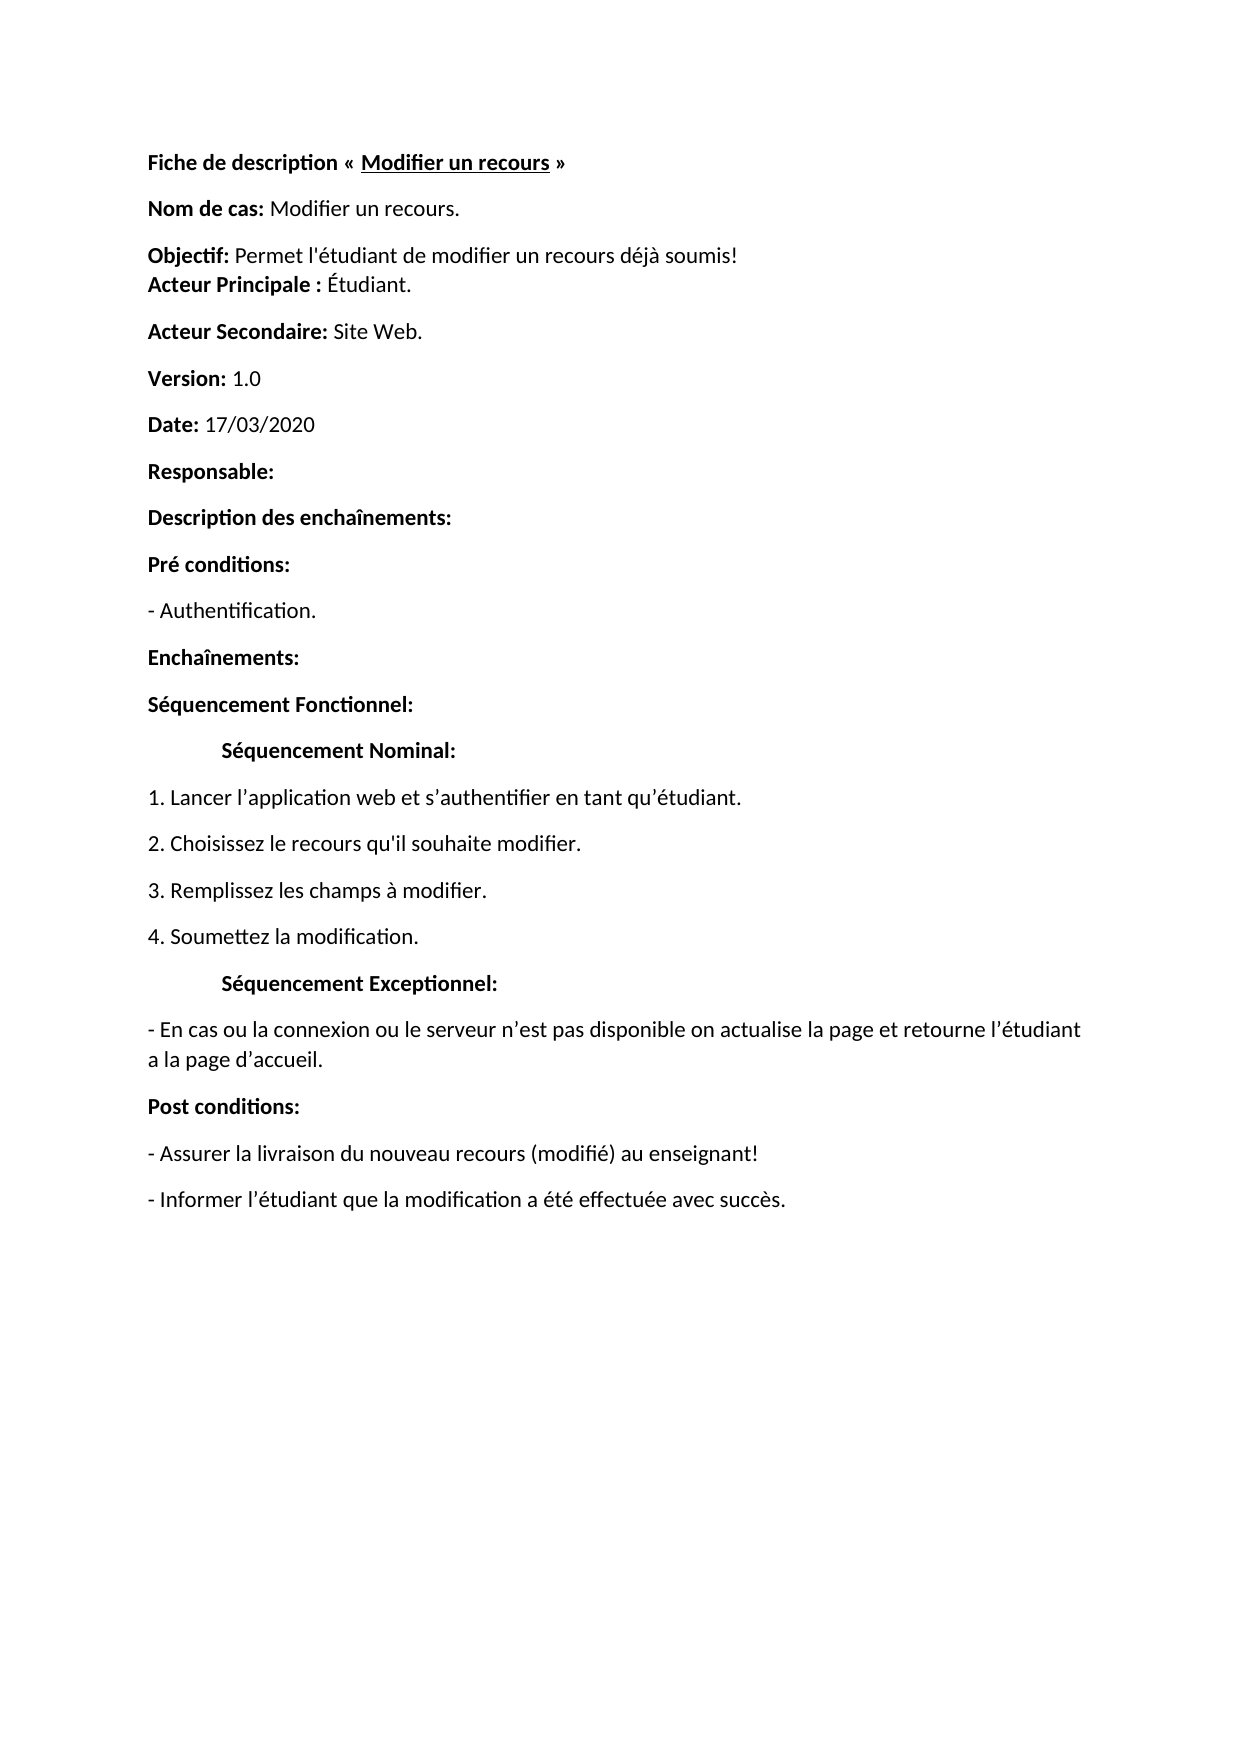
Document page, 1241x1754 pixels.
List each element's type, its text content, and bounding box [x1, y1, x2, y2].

text 4. Soumettez la modification. [148, 922, 1093, 951]
text Nom de cas: Modifier un recours. [148, 194, 1093, 222]
text - En cas ou la connexion ou le serveur n’est pas disponible on actualise la page et retourne l’étudiant a la page d’accueil. [148, 1016, 1093, 1073]
text - Authentification. [148, 597, 1093, 624]
text Fiche de description « Modifier un recours » [148, 148, 1093, 176]
text Version: 1.0 [148, 364, 1093, 392]
text - Informer l’étudiant que la modification a été effectuée avec succès. [148, 1185, 1093, 1213]
text Objectif: Permet l'étudiant de modifier un recours déjà soumis! Acteur Principale : Étudiant. [148, 241, 1093, 299]
text Pré conditions: [148, 550, 1093, 578]
text Date: 17/03/2020 [148, 410, 1093, 438]
text 2. Choisissez le recours qu'il souhaite modifier. [148, 829, 1093, 857]
text Description des enchaînements: [148, 503, 1093, 531]
text Séquencement Nominal: [148, 736, 1093, 764]
text Enchaînements: [148, 643, 1093, 671]
text 3. Remplissez les champs à modifier. [148, 876, 1093, 904]
text 1. Lancer l’application web et s’authentifier en tant qu’étudiant. [148, 783, 1093, 811]
text Responsable: [148, 457, 1093, 485]
text Acteur Secondaire: Site Web. [148, 317, 1093, 345]
text Post conditions: [148, 1092, 1093, 1120]
text Séquencement Exceptionnel: [148, 969, 1093, 997]
text - Assurer la livraison du nouveau recours (modifié) au enseignant! [148, 1139, 1093, 1167]
text Séquencement Fonctionnel: [148, 690, 1093, 718]
